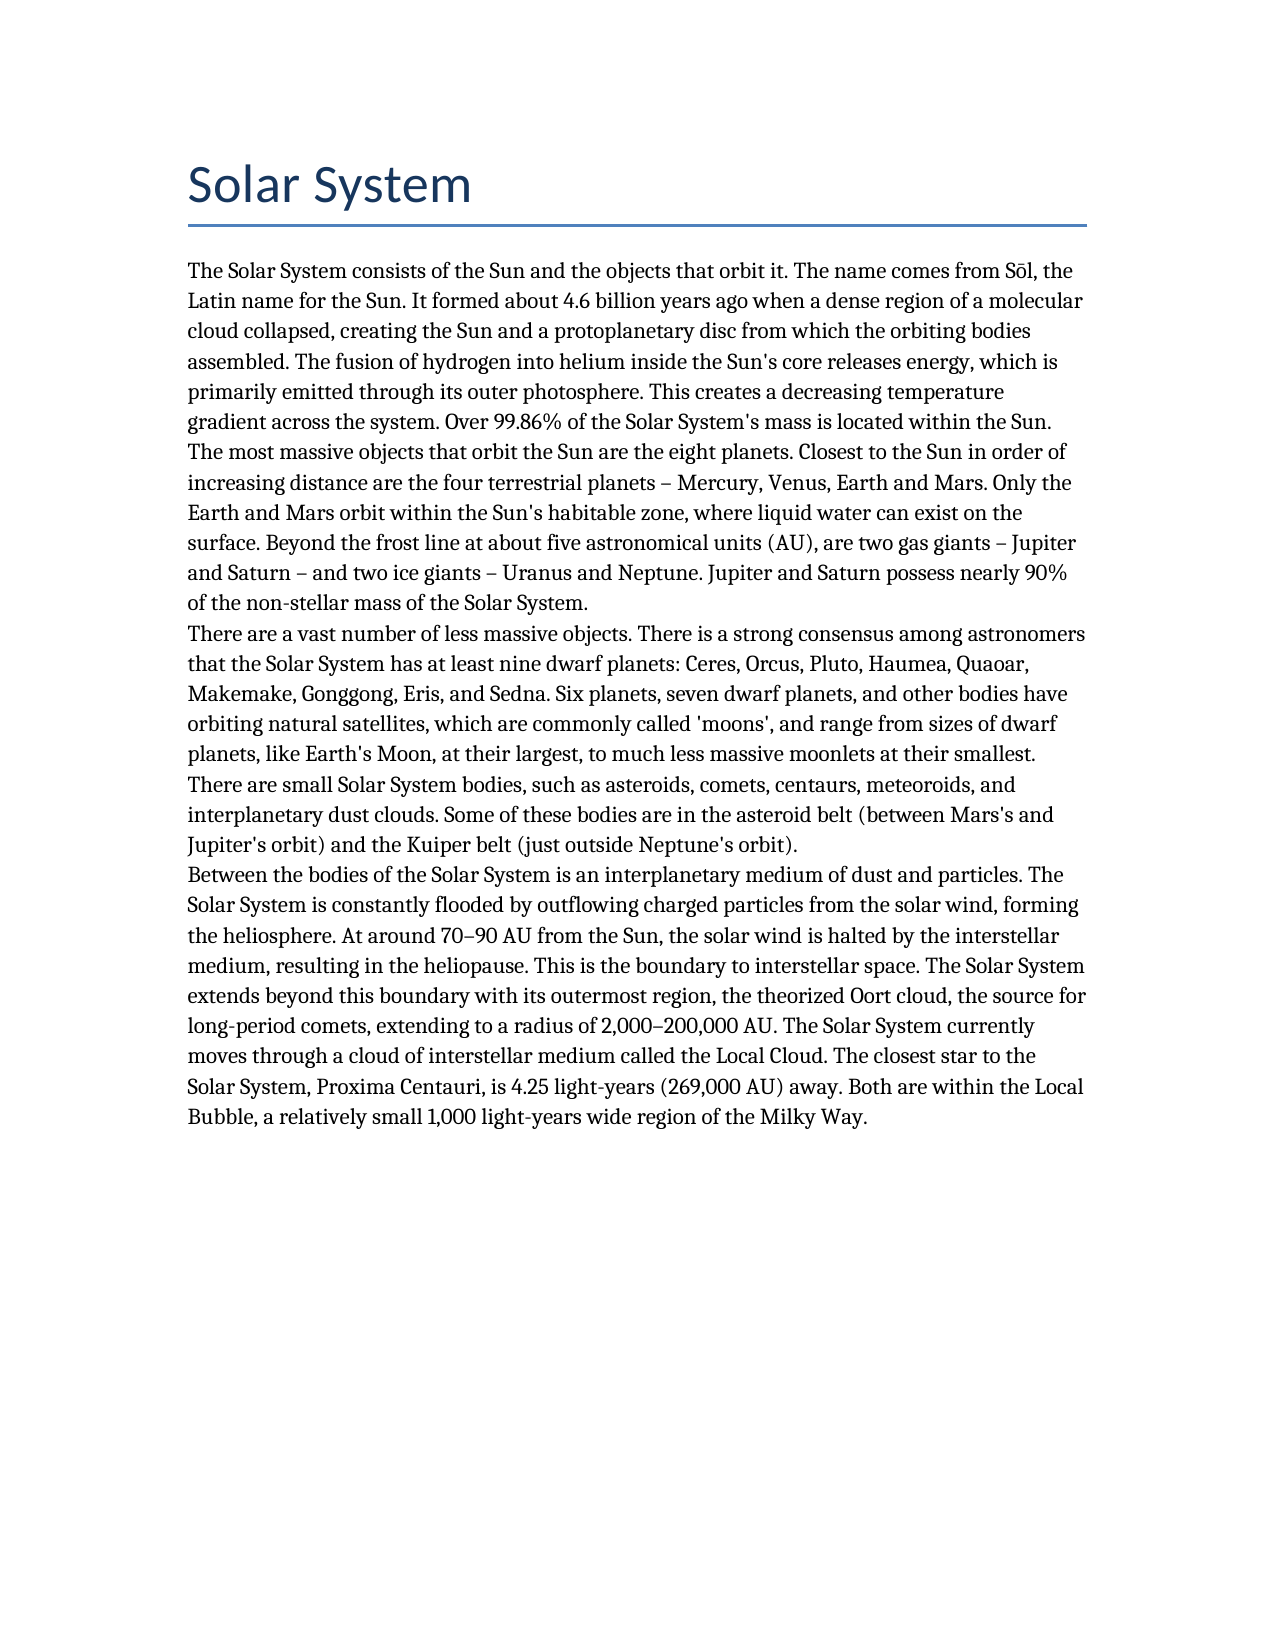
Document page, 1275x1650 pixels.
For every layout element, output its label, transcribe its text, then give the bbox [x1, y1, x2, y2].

title Solar System [187, 150, 1087, 227]
text The Solar System consists of the Sun and the objects that orbit it. The name comes from Sōl, the Latin name for the Sun. It formed about 4.6 billion years ago when a dense region of a molecular cloud collapsed, creating the Sun and a protoplanetary disc from which the orbiting bodies assembled. The fusion of hydrogen into helium inside the Sun's core releases energy, which is primarily emitted through its outer photosphere. This creates a decreasing temperature gradient across the system. Over 99.86% of the Solar System's mass is located within the Sun. The most massive objects that orbit the Sun are the eight planets. Closest to the Sun in order of increasing distance are the four terrestrial planets – Mercury, Venus, Earth and Mars. Only the Earth and Mars orbit within the Sun's habitable zone, where liquid water can exist on the surface. Beyond the frost line at about five astronomical units (AU), are two gas giants – Jupiter and Saturn – and two ice giants – Uranus and Neptune. Jupiter and Saturn possess nearly 90% of the non-stellar mass of the Solar System. There are a vast number of less massive objects. There is a strong consensus among astronomers that the Solar System has at least nine dwarf planets: Ceres, Orcus, Pluto, Haumea, Quaoar, Makemake, Gonggong, Eris, and Sedna. Six planets, seven dwarf planets, and other bodies have orbiting natural satellites, which are commonly called 'moons', and range from sizes of dwarf planets, like Earth's Moon, at their largest, to much less massive moonlets at their smallest. There are small Solar System bodies, such as asteroids, comets, centaurs, meteoroids, and interplanetary dust clouds. Some of these bodies are in the asteroid belt (between Mars's and Jupiter's orbit) and the Kuiper belt (just outside Neptune's orbit). Between the bodies of the Solar System is an interplanetary medium of dust and particles. The Solar System is constantly flooded by outflowing charged particles from the solar wind, forming the heliosphere. At around 70–90 AU from the Sun, the solar wind is halted by the interstellar medium, resulting in the heliopause. This is the boundary to interstellar space. The Solar System extends beyond this boundary with its outermost region, the theorized Oort cloud, the source for long-period comets, extending to a radius of 2,000–200,000 AU. The Solar System currently moves through a cloud of interstellar medium called the Local Cloud. The closest star to the Solar System, Proxima Centauri, is 4.25 light-years (269,000 AU) away. Both are within the Local Bubble, a relatively small 1,000 light-years wide region of the Milky Way. [187, 258, 1087, 1130]
